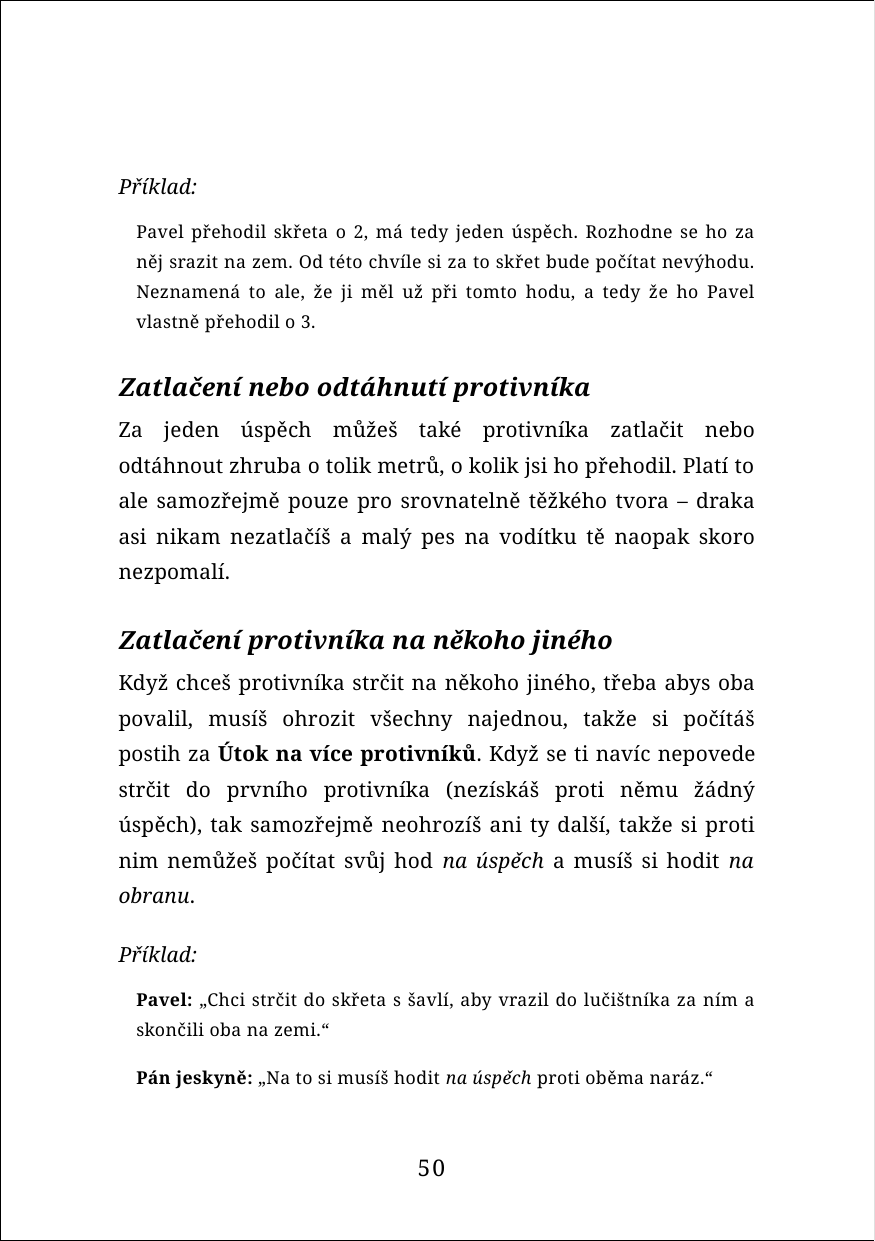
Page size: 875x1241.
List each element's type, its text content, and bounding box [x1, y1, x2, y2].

text Příklad: [118, 940, 756, 969]
text Příklad: [118, 172, 756, 200]
text Pavel: „Chci strčit do skřeta s šavlí, aby vrazil do lučištníka za ním a skončili oba na zemi.“ [136, 988, 756, 1042]
subtitle Zatlačení nebo odtáhnutí protivníka [118, 369, 756, 403]
subtitle Zatlačení protivníka na někoho jiného [118, 622, 756, 656]
text Když chceš protivníka strčit na někoho jiného, třeba abys oba povalil, musíš ohrozit všechny najednou, takže si počítáš postih za Útok na více protivníků. Když se ti navíc nepovede strčit do prvního protivníka (nezískáš proti němu žádný úspěch), tak samozřejmě neohrozíš ani ty další, takže si proti nim nemůžeš počítat svůj hod na úspěch a musíš si hodit na obranu. [118, 668, 756, 910]
text Pavel přehodil skřeta o 2, má tedy jeden úspěch. Rozhodne se ho za něj srazit na zem. Od této chvíle si za to skřet bude počítat nevýhodu. Neznamená to ale, že ji měl už při tomto hodu, a tedy že ho Pavel vlastně přehodil o 3. [136, 219, 756, 334]
text Pán jeskyně: „Na to si musíš hodit na úspěch proti oběma naráz.“ [136, 1066, 756, 1090]
text Za jeden úspěch můžeš také protivníka zatlačit nebo odtáhnout zhruba o tolik metrů, o kolik jsi ho přehodil. Platí to ale samozřejmě pouze pro srovnatelně těžkého tvora – draka asi nikam nezatlačíš a malý pes na vodítku tě naopak skoro nezpomalí. [118, 415, 756, 586]
